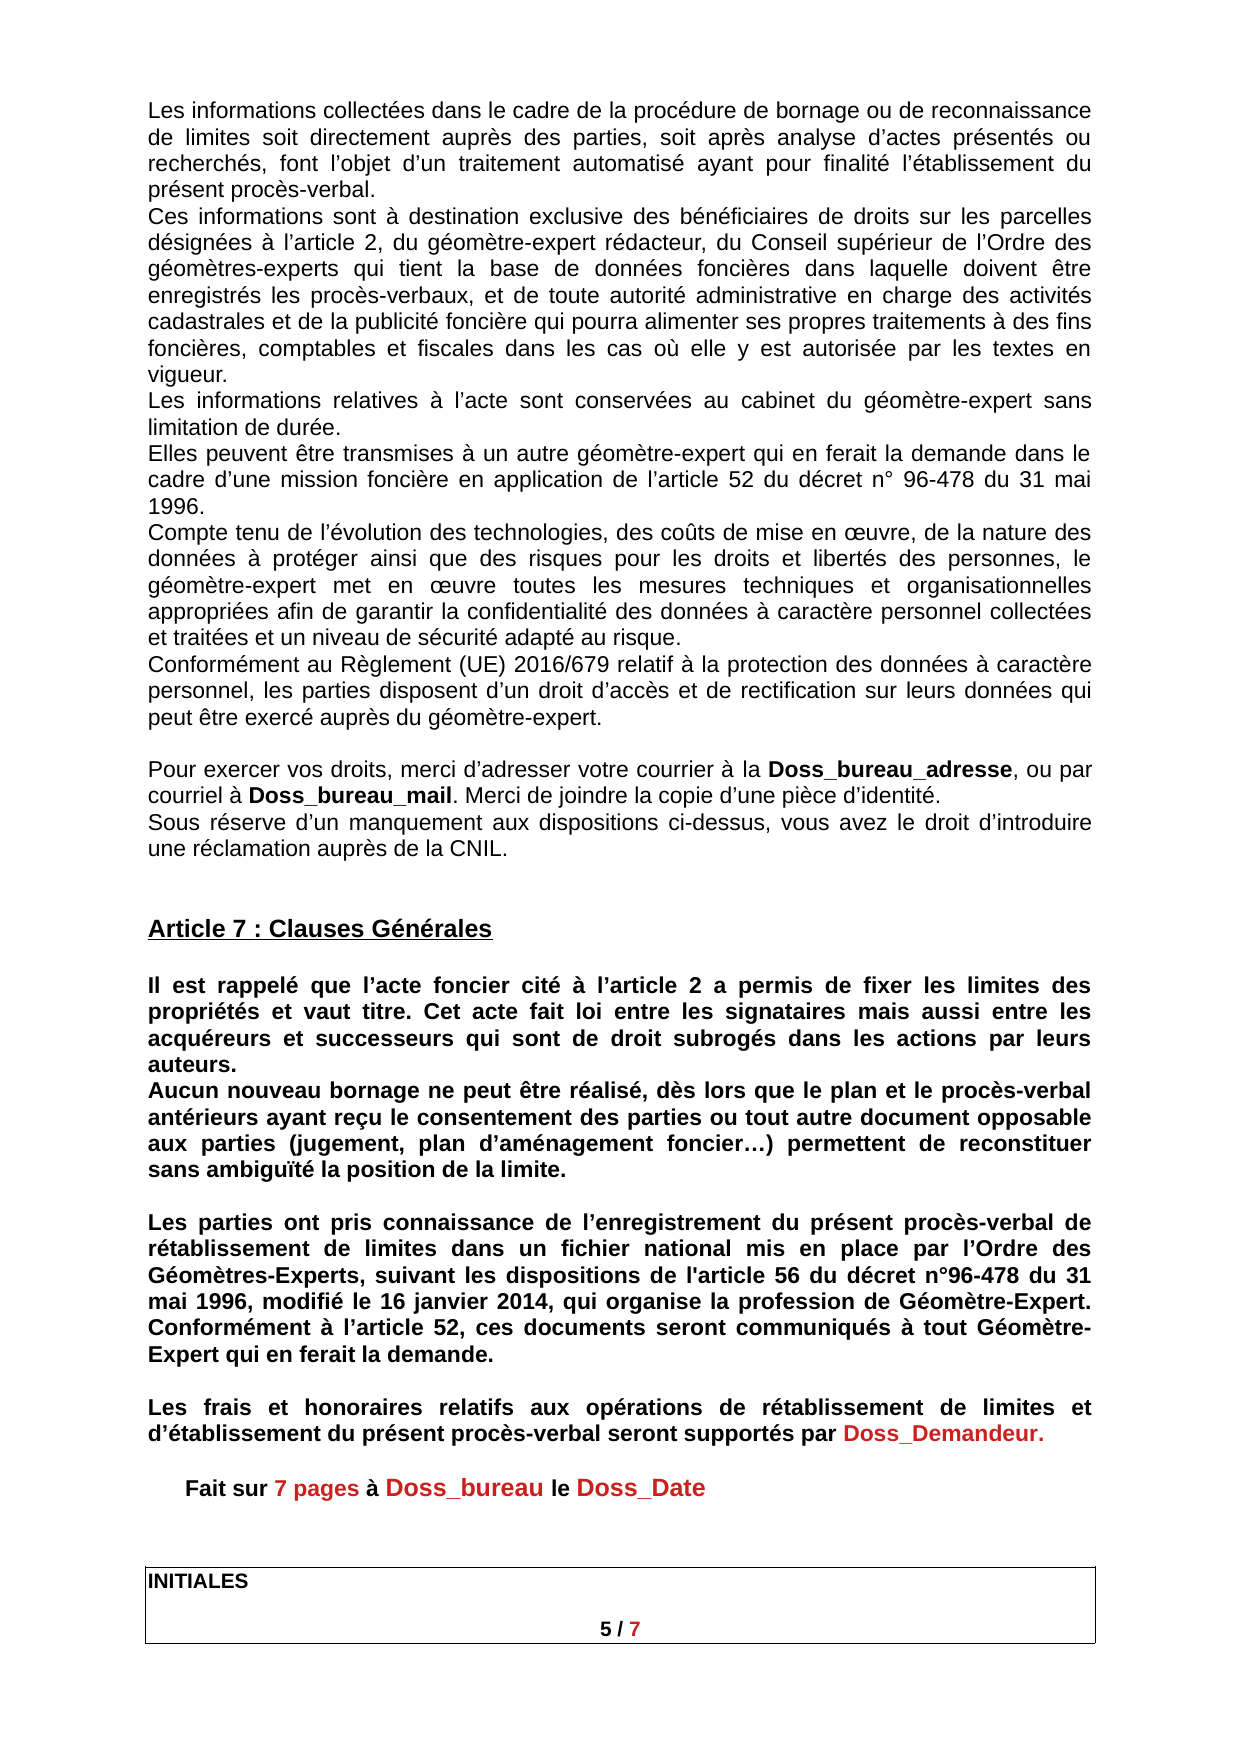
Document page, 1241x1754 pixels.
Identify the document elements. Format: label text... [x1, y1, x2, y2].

text Les parties ont pris connaissance de l’enregistrement du présent procès-verbal de rétablissement de limites dans un fichier national mis en place par l’Ordre des Géomètres-Experts, suivant les dispositions de l'article 56 du décret n°96-478 du 31 mai 1996, modifié le 16 janvier 2014, qui organise la profession de Géomètre-Expert. Conformément à l’article 52, ces documents seront communiqués à tout Géomètre-Expert qui en ferait la demande. [148, 1209, 1092, 1367]
text Ces informations sont à destination exclusive des bénéficiaires de droits sur les parcelles désignées à l’article 2, du géomètre-expert rédacteur, du Conseil supérieur de l’Ordre des géomètres-experts qui tient la base de données foncières dans laquelle doivent être enregistrés les procès-verbaux, et de toute autorité administrative en charge des activités cadastrales et de la publicité foncière qui pourra alimenter ses propres traitements à des fins foncières, comptables et fiscales dans les cas où elle y est autorisée par les textes en vigueur. [148, 203, 1092, 387]
text Pour exercer vos droits, merci d’adresser votre courrier à la Doss_bureau_adresse, ou par courriel à Doss_bureau_mail. Merci de joindre la copie d’une pièce d’identité. [148, 756, 1092, 809]
text Conformément au Règlement (UE) 2016/679 relatif à la protection des données à caractère personnel, les parties disposent d’un droit d’accès et de rectification sur leurs données qui peut être exercé auprès du géomètre-expert. [148, 651, 1092, 730]
text Elles peuvent être transmises à un autre géomètre-expert qui en ferait la demande dans le cadre d’une mission foncière en application de l’article 52 du décret n° 96-478 du 31 mai 1996. [148, 440, 1092, 519]
text Sous réserve d’un manquement aux dispositions ci-dessus, vous avez le droit d’introduire une réclamation auprès de la CNIL. [148, 809, 1092, 862]
text Compte tenu de l’évolution des technologies, des coûts de mise en œuvre, de la nature des données à protéger ainsi que des risques pour les droits et libertés des personnes, le géomètre-expert met en œuvre toutes les mesures techniques et organisationnelles appropriées afin de garantir la confidentialité des données à caractère personnel collectées et traitées et un niveau de sécurité adapté au risque. [148, 519, 1092, 651]
text Les frais et honoraires relatifs aux opérations de rétablissement de limites et d’établissement du présent procès-verbal seront supportés par Doss_Demandeur. [148, 1393, 1092, 1446]
text Fait sur 7 pages à Doss_bureau le Doss_Date [185, 1472, 1092, 1501]
text Il est rappelé que l’acte foncier cité à l’article 2 a permis de fixer les limites des propriétés et vaut titre. Cet acte fait loi entre les signataires mais aussi entre les acquéreurs et successeurs qui sont de droit subrogés dans les actions par leurs auteurs. [148, 972, 1092, 1077]
text Article 7 : Clauses Générales [148, 914, 1092, 943]
text Les informations relatives à l’acte sont conservées au cabinet du géomètre-expert sans limitation de durée. [148, 387, 1092, 440]
text Les informations collectées dans le cadre de la procédure de bornage ou de reconnaissance de limites soit directement auprès des parties, soit après analyse d’actes présentés ou recherchés, font l’objet d’un traitement automatisé ayant pour finalité l’établissement du présent procès-verbal. [148, 97, 1092, 203]
text Aucun nouveau bornage ne peut être réalisé, dès lors que le plan et le procès-verbal antérieurs ayant reçu le consentement des parties ou tout autre document opposable aux parties (jugement, plan d’aménagement foncier…) permettent de reconstituer sans ambiguïté la position de la limite. [148, 1077, 1092, 1183]
